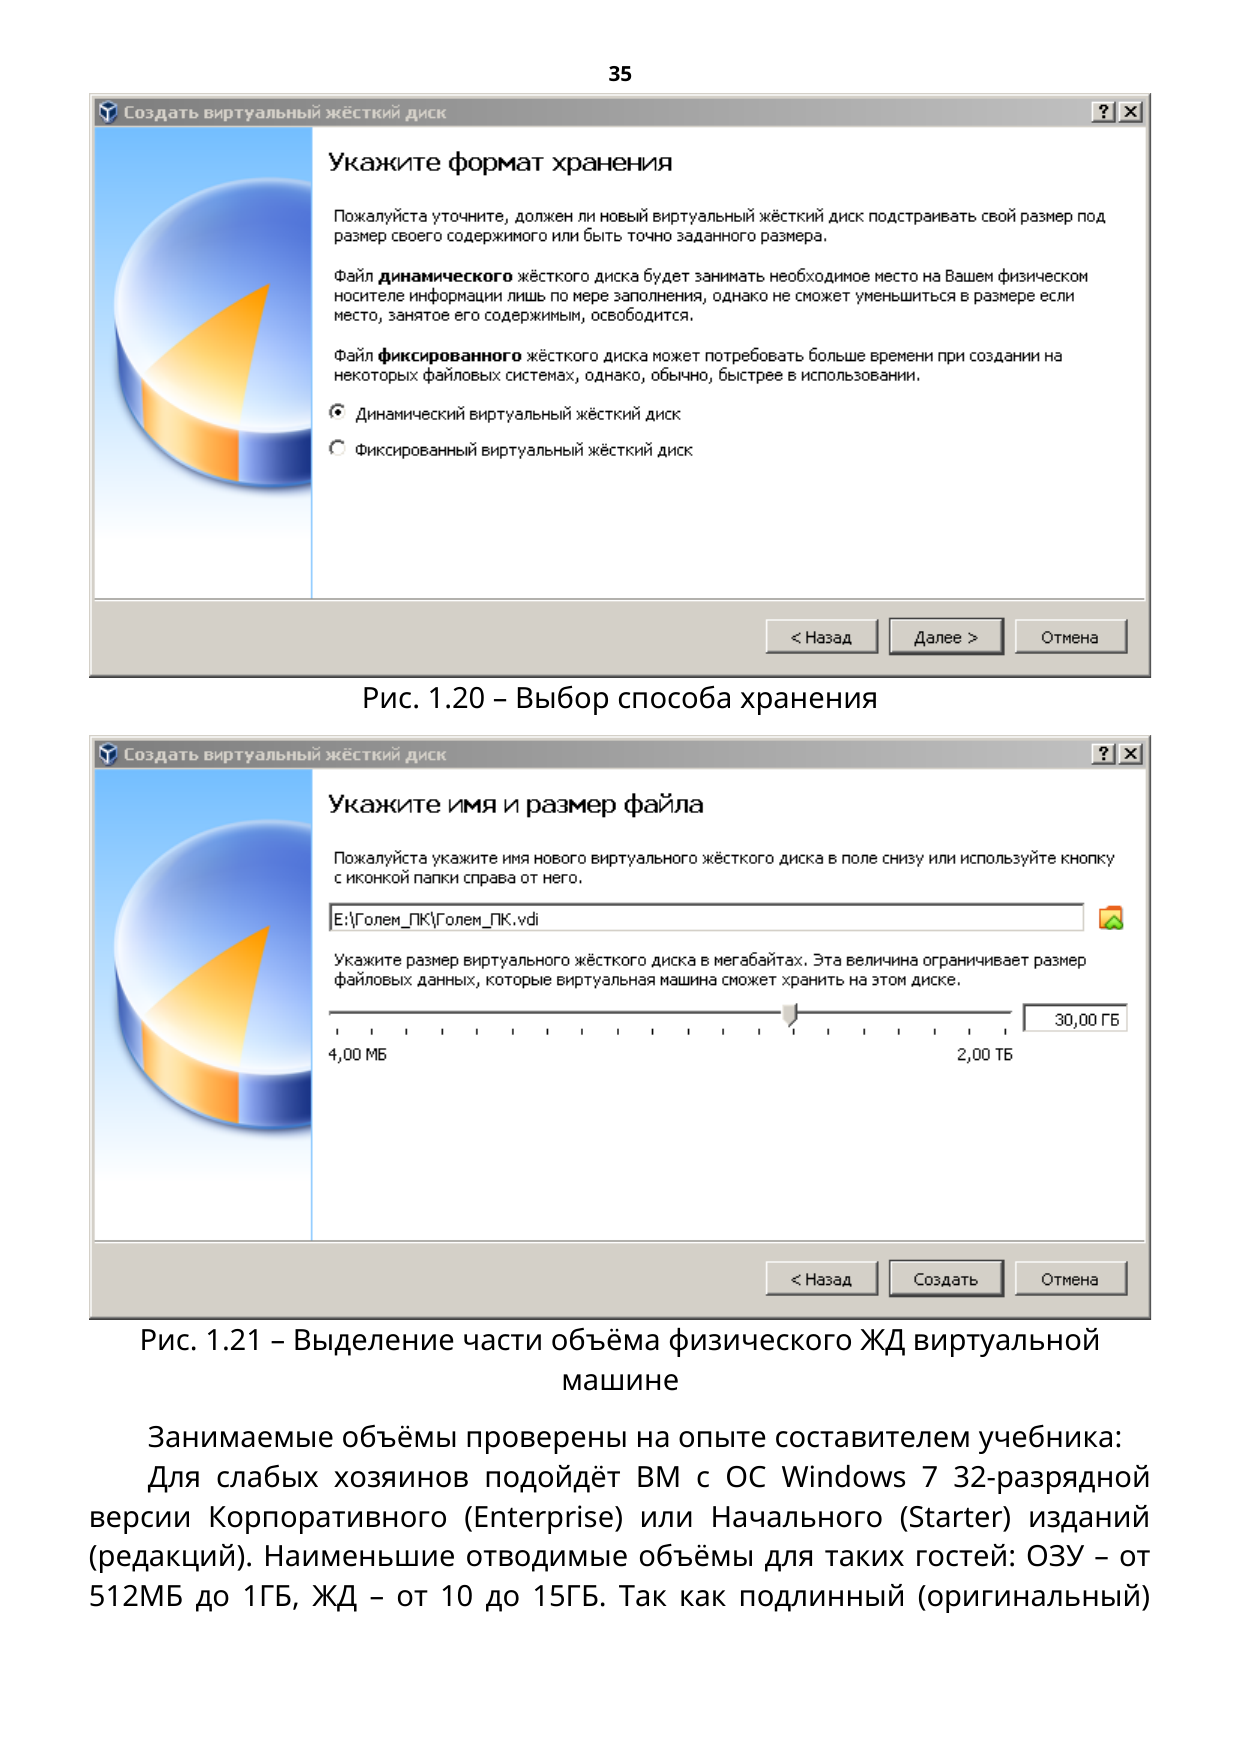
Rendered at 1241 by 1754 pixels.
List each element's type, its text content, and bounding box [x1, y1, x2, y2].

text Занимаемые объёмы проверены на опыте составителем учебника: [89, 1416, 1152, 1456]
text Рис. 1.20 – Выбор способа хранения [89, 678, 1152, 717]
picture [89, 735, 1152, 1320]
text Для слабых хозяинов подойдёт ВМ с ОС Windows 7 32-разрядной версии Корпоративного (Enterprise) или Начального (Starter) изданий (редакций). Наименьшие отводимые объёмы для таких гостей: ОЗУ – от 512МБ до 1ГБ, ЖД – от 10 до 15ГБ. Так как подлинный (оригинальный) [89, 1456, 1152, 1615]
picture [89, 93, 1152, 678]
text Рис. 1.21 – Выделение части объёма физического ЖД виртуальной машине [89, 1320, 1152, 1399]
